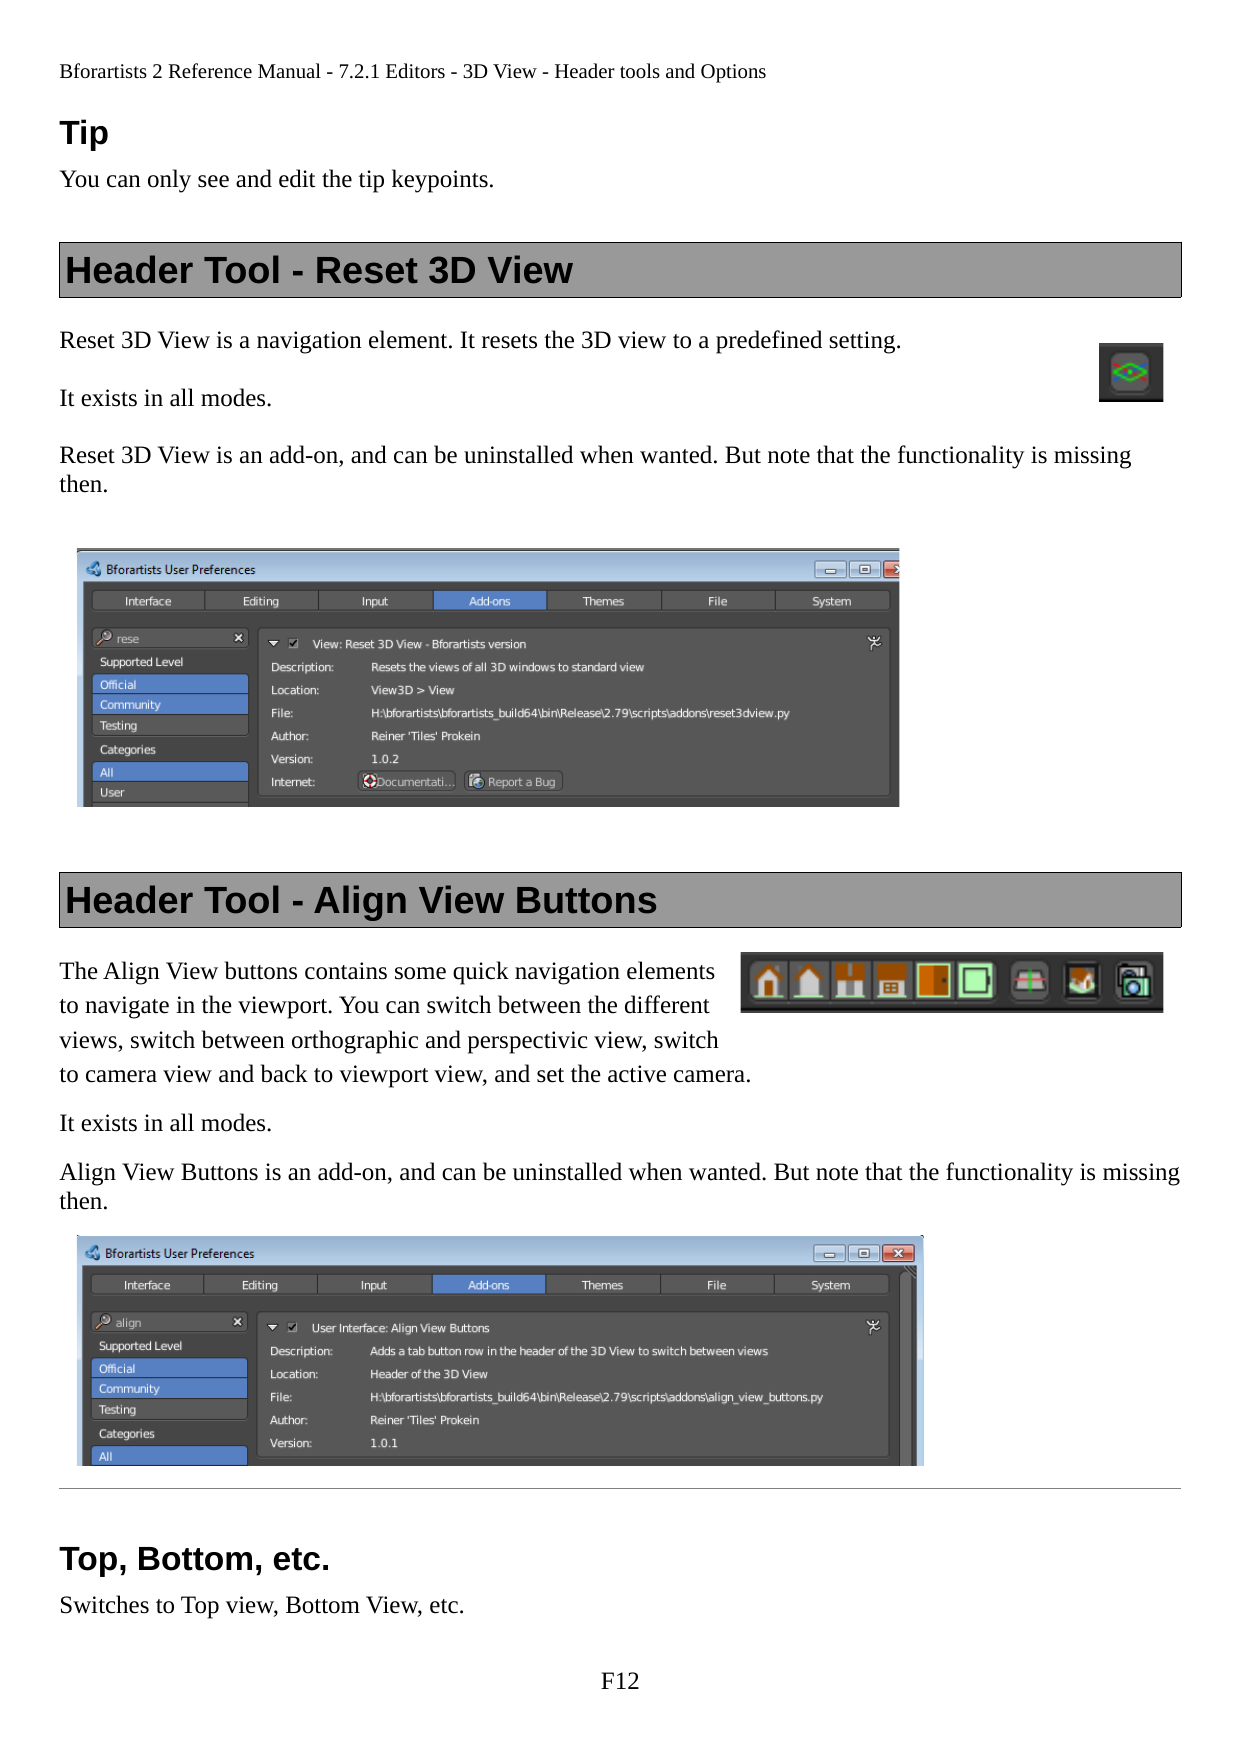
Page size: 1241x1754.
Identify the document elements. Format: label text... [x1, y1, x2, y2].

picture [76, 1235, 924, 1466]
subtitle Tip [59, 113, 1181, 151]
text Reset 3D View is a navigation element. It resets the 3D view to a predefined setting. [59, 326, 1181, 354]
text You can only see and edit the tip keypoints. [59, 164, 1181, 192]
subtitle Top, Bottom, etc. [59, 1539, 1181, 1577]
picture [76, 548, 900, 807]
text Switches to Top view, Bottom View, etc. [59, 1590, 1181, 1619]
picture [740, 952, 1164, 1013]
table_header Header Tool - Reset 3D View [60, 243, 1181, 297]
text Align View Buttons is an add-on, and can be uninstalled when wanted. But note that the functionality is missing then. [59, 1157, 1181, 1215]
text It exists in all modes. [59, 383, 1181, 412]
picture [1099, 343, 1164, 402]
text It exists in all modes. [59, 1108, 1181, 1137]
table_header Header Tool - Align View Buttons [60, 873, 1181, 927]
text The Align View buttons contains some quick navigation elements to navigate in the viewport. You can switch between the different views, switch between orthographic and perspectivic view, switch to camera view and back to viewport view, and set the active camera. [59, 956, 1181, 1088]
text Reset 3D View is an add-on, and can be uninstalled when wanted. But note that the functionality is missing then. [59, 441, 1181, 498]
